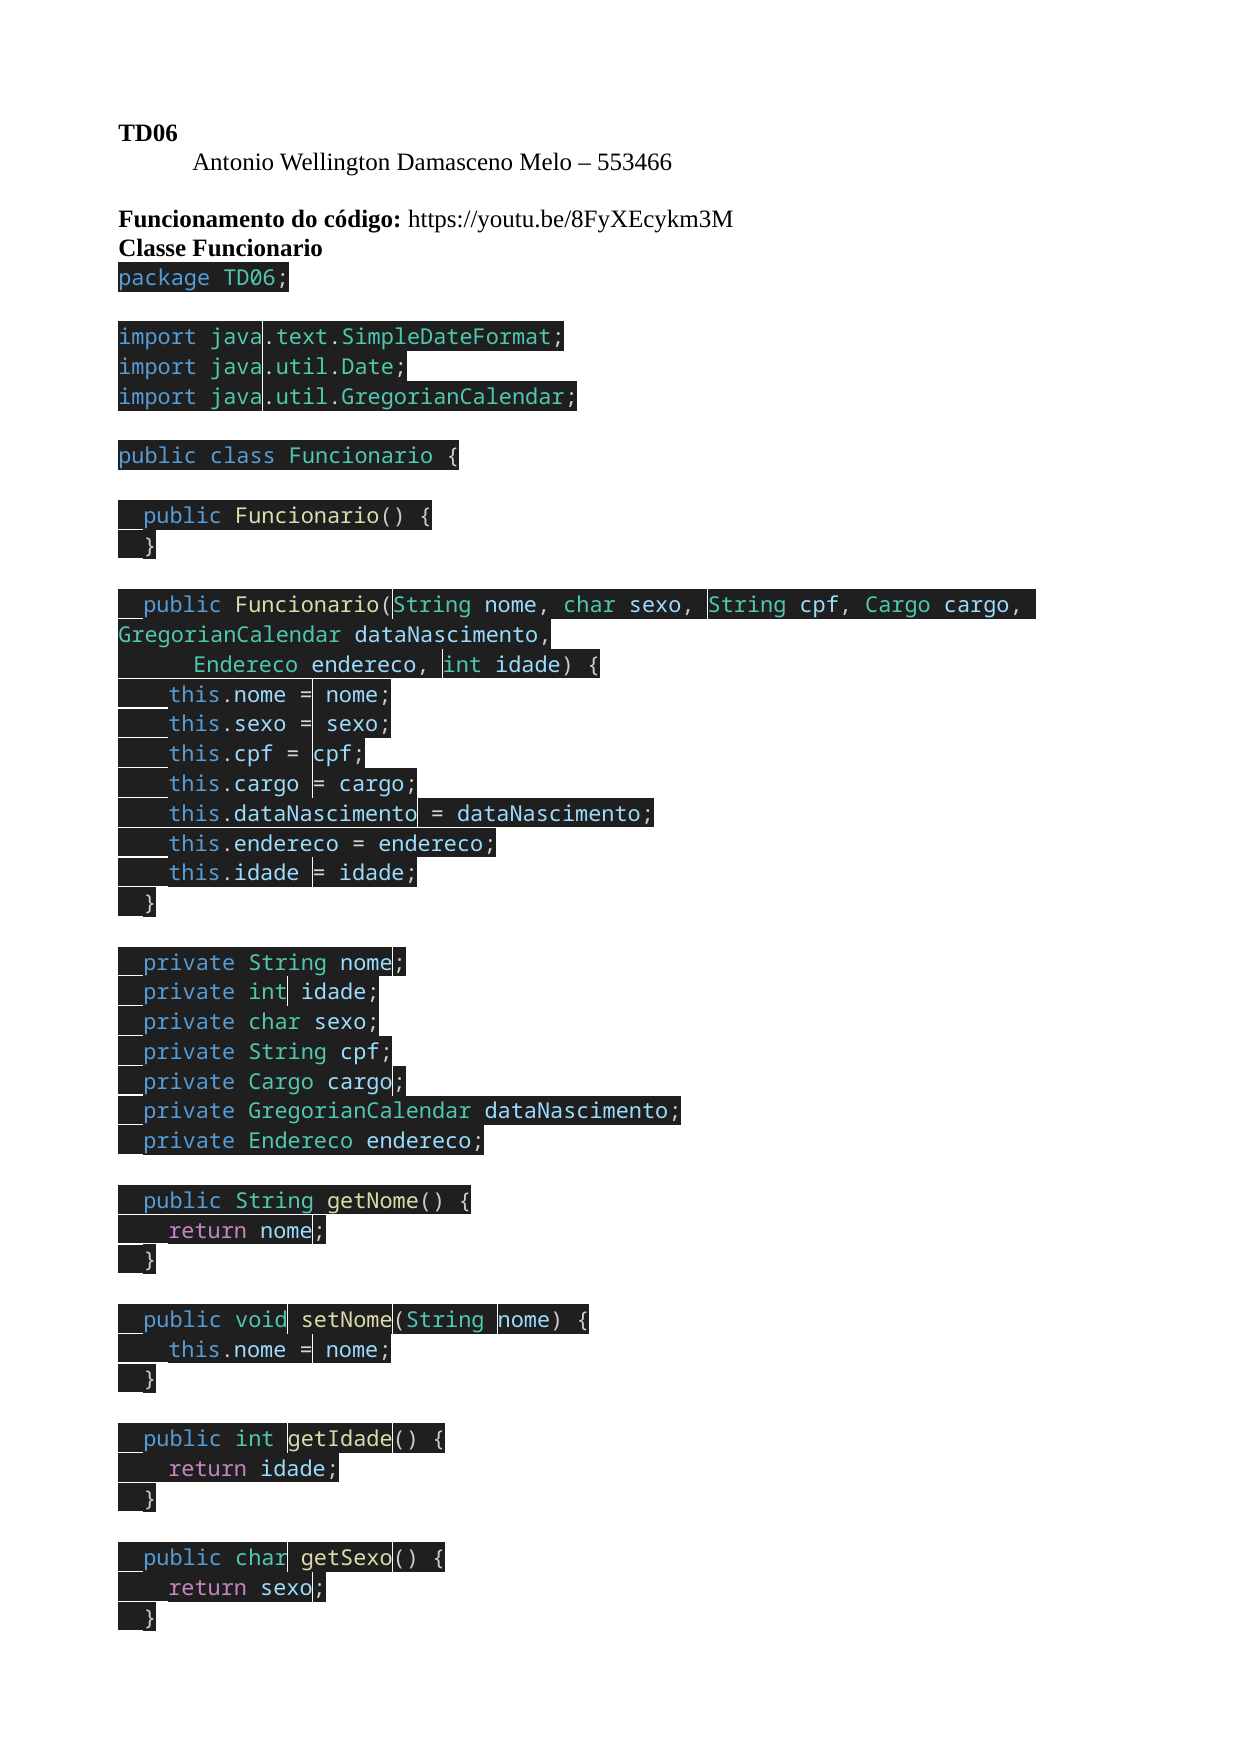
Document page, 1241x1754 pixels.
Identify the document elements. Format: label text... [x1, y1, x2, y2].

text Endereco endereco, int idade) { [118, 649, 1122, 678]
text public class Funcionario { [118, 440, 1122, 470]
text this.cpf = cpf; [118, 738, 1122, 768]
text } [118, 1482, 1122, 1512]
text TD06 [118, 118, 1122, 147]
text private int idade; [118, 976, 1122, 1006]
text import java.util.Date; [118, 351, 1122, 381]
text package TD06; [118, 262, 1122, 292]
text } [118, 1602, 1122, 1631]
text private String cpf; [118, 1036, 1122, 1066]
text return idade; [118, 1453, 1122, 1482]
text public Funcionario() { [118, 500, 1122, 530]
text Classe Funcionario [118, 233, 1122, 262]
text } [118, 887, 1122, 917]
text private Endereco endereco; [118, 1125, 1122, 1155]
text public String getNome() { [118, 1185, 1122, 1214]
text return sexo; [118, 1572, 1122, 1602]
text Funcionamento do código: https://youtu.be/8FyXEcykm3M [118, 204, 1122, 233]
text } [118, 530, 1122, 559]
text Antonio Wellington Damasceno Melo – 553466 [118, 147, 1122, 176]
text this.sexo = sexo; [118, 708, 1122, 738]
text private String nome; [118, 947, 1122, 976]
text } [118, 1363, 1122, 1393]
text this.nome = nome; [118, 678, 1122, 708]
text } [118, 1244, 1122, 1274]
text private GregorianCalendar dataNascimento; [118, 1096, 1122, 1125]
text private char sexo; [118, 1006, 1122, 1036]
text this.endereco = endereco; [118, 827, 1122, 857]
text public int getIdade() { [118, 1423, 1122, 1453]
text import java.util.GregorianCalendar; [118, 381, 1122, 411]
text public char getSexo() { [118, 1542, 1122, 1572]
text this.idade = idade; [118, 857, 1122, 887]
text this.cargo = cargo; [118, 768, 1122, 798]
text return nome; [118, 1214, 1122, 1244]
text public void setNome(String nome) { [118, 1304, 1122, 1334]
text this.dataNascimento = dataNascimento; [118, 798, 1122, 827]
text private Cargo cargo; [118, 1066, 1122, 1096]
text public Funcionario(String nome, char sexo, String cpf, Cargo cargo, GregorianCalendar dataNascimento, [118, 589, 1122, 649]
text import java.text.SimpleDateFormat; [118, 321, 1122, 351]
text this.nome = nome; [118, 1334, 1122, 1363]
